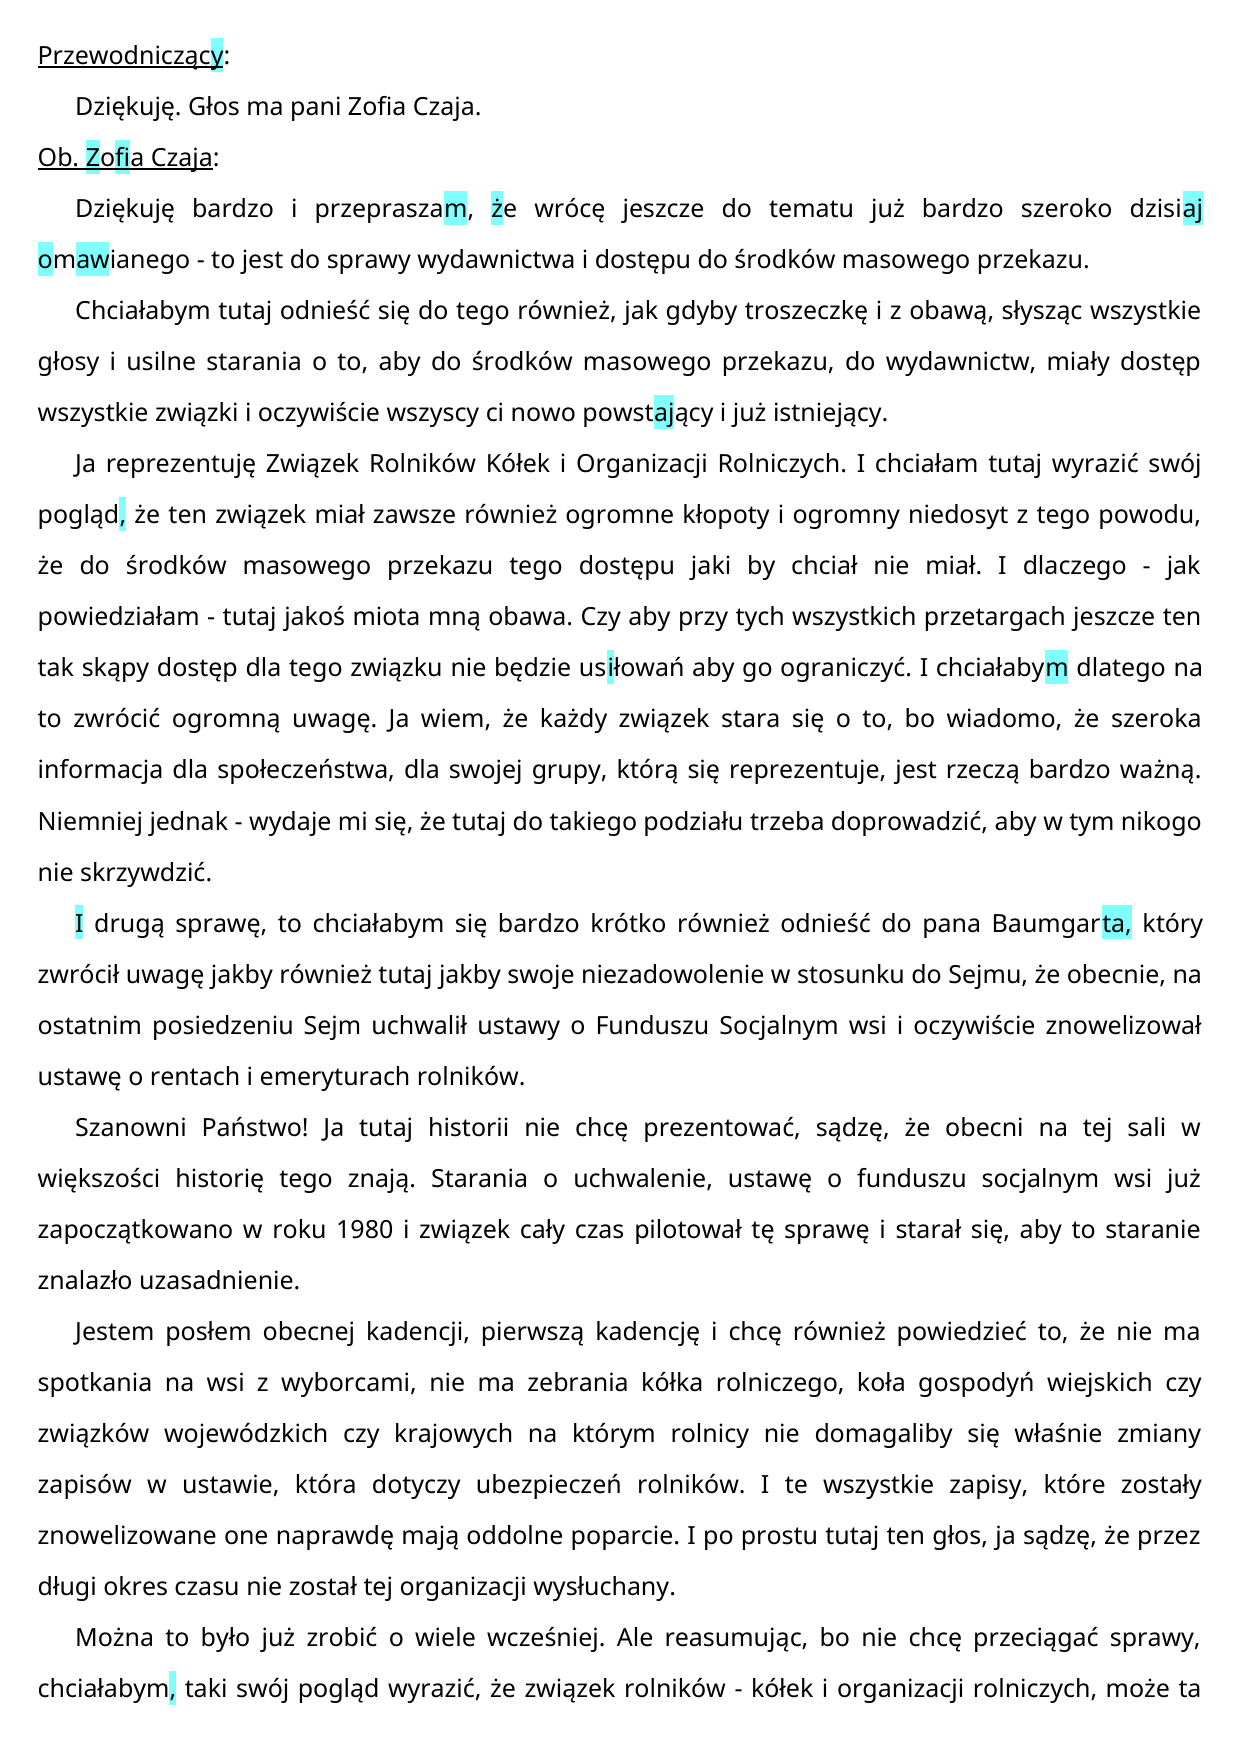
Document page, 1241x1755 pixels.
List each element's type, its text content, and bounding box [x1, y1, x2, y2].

text Dziękuję bardzo i przepraszam, że wrócę jeszcze do tematu już bardzo szeroko dzisiaj omawianego - to jest do sprawy wydawnictwa i dostępu do środków masowego przekazu. [37, 191, 1203, 276]
text Chciałabym tutaj odnieść się do tego również, jak gdyby troszeczkę i z obawą, słysząc wszystkie głosy i usilne starania o to, aby do środków masowego przekazu, do wydawnictw, miały dostęp wszystkie związki i oczywiście wszyscy ci nowo powstający i już istniejący. [37, 293, 1203, 429]
text Ja reprezentuję Związek Rolników Kółek i Organizacji Rolniczych. I chciałam tutaj wyrazić swój pogląd, że ten związek miał zawsze również ogromne kłopoty i ogromny niedosyt z tego powodu, że do środków masowego przekazu tego dostępu jaki by chciał nie miał. I dlaczego - jak powiedziałam - tutaj jakoś miota mną obawa. Czy aby przy tych wszystkich przetargach jeszcze ten tak skąpy dostęp dla tego związku nie będzie usiłowań aby go ograniczyć. I chciałabym dlatego na to zwrócić ogromną uwagę. Ja wiem, że każdy związek stara się o to, bo wiadomo, że szeroka informacja dla społeczeństwa, dla swojej grupy, którą się reprezentuje, jest rzeczą bardzo ważną. Niemniej jednak - wydaje mi się, że tutaj do takiego podziału trzeba doprowadzić, aby w tym nikogo nie skrzywdzić. [37, 446, 1203, 888]
text Szanowni Państwo! Ja tutaj historii nie chcę prezentować, sądzę, że obecni na tej sali w większości historię tego znają. Starania o uchwalenie, ustawę o funduszu socjalnym wsi już zapoczątkowano w roku 1980 i związek cały czas pilotował tę sprawę i starał się, aby to staranie znalazło uzasadnienie. [37, 1109, 1203, 1297]
text Można to było już zrobić o wiele wcześniej. Ale reasumując, bo nie chcę przeciągać sprawy, chciałabym, taki swój pogląd wyrazić, że związek rolników - kółek i organizacji rolniczych, może ta [37, 1620, 1203, 1705]
text Dziękuję. Głos ma pani Zofia Czaja. [37, 88, 1203, 123]
text Jestem posłem obecnej kadencji, pierwszą kadencję i chcę również powiedzieć to, że nie ma spotkania na wsi z wyborcami, nie ma zebrania kółka rolniczego, koła gospodyń wiejskich czy związków wojewódzkich czy krajowych na którym rolnicy nie domagaliby się właśnie zmiany zapisów w ustawie, która dotyczy ubezpieczeń rolników. I te wszystkie zapisy, które zostały znowelizowane one naprawdę mają oddolne poparcie. I po prostu tutaj ten głos, ja sądzę, że przez długi okres czasu nie został tej organizacji wysłuchany. [37, 1313, 1203, 1603]
text I drugą sprawę, to chciałabym się bardzo krótko również odnieść do pana Baumgarta, który zwrócił uwagę jakby również tutaj jakby swoje niezadowolenie w stosunku do Sejmu, że obecnie, na ostatnim posiedzeniu Sejm uchwalił ustawy o Funduszu Socjalnym wsi i oczywiście znowelizował ustawę o rentach i emeryturach rolników. [37, 905, 1203, 1092]
text Przewodniczący: [37, 37, 1203, 72]
text Ob. Zofia Czaja: [37, 139, 1203, 174]
